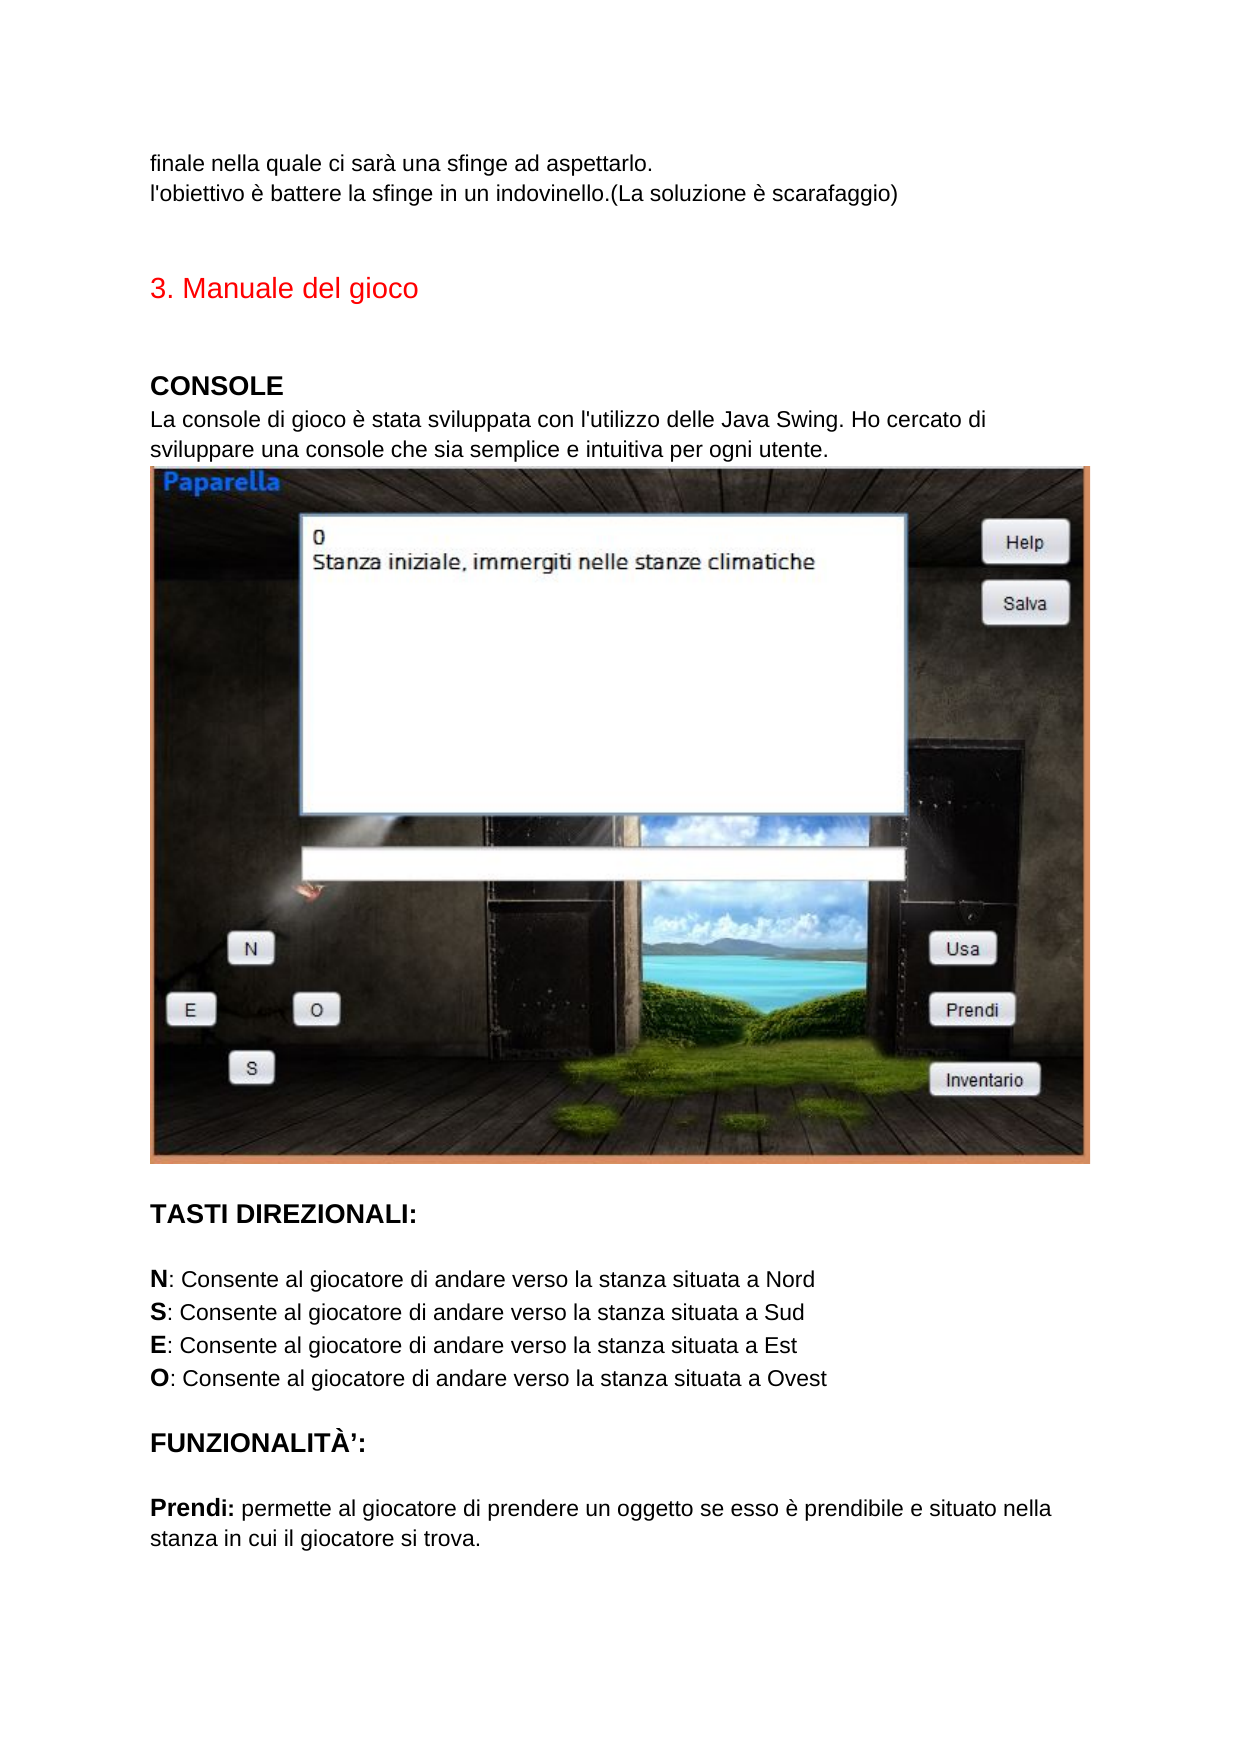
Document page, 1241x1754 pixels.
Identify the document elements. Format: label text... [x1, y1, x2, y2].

text finale nella quale ci sarà una sfinge ad aspettarlo. [150, 150, 1090, 176]
text N: Consente al giocatore di andare verso la stanza situata a Nord [150, 1264, 1090, 1293]
picture [150, 466, 1091, 1164]
text Prendi: permette al giocatore di prendere un oggetto se esso è prendibile e situato nella stanza in cui il giocatore si trova. [150, 1493, 1090, 1552]
text E: Consente al giocatore di andare verso la stanza situata a Est [150, 1330, 1090, 1359]
text La console di gioco è stata sviluppata con l'utilizzo delle Java Swing. Ho cercato di sviluppare una console che sia semplice e intuitiva per ogni utente. [150, 406, 1090, 462]
text l'obiettivo è battere la sfinge in un indovinello.(La soluzione è scarafaggio) [150, 180, 1090, 207]
text 3. Manuale del gioco [150, 271, 1090, 304]
text O: Consente al giocatore di andare verso la stanza situata a Ovest [150, 1363, 1090, 1392]
text S: Consente al giocatore di andare verso la stanza situata a Sud [150, 1297, 1090, 1326]
text CONSOLE [150, 370, 1090, 401]
text TASTI DIREZIONALI: [150, 1198, 1090, 1229]
text FUNZIONALITÀ’: [150, 1427, 1090, 1458]
